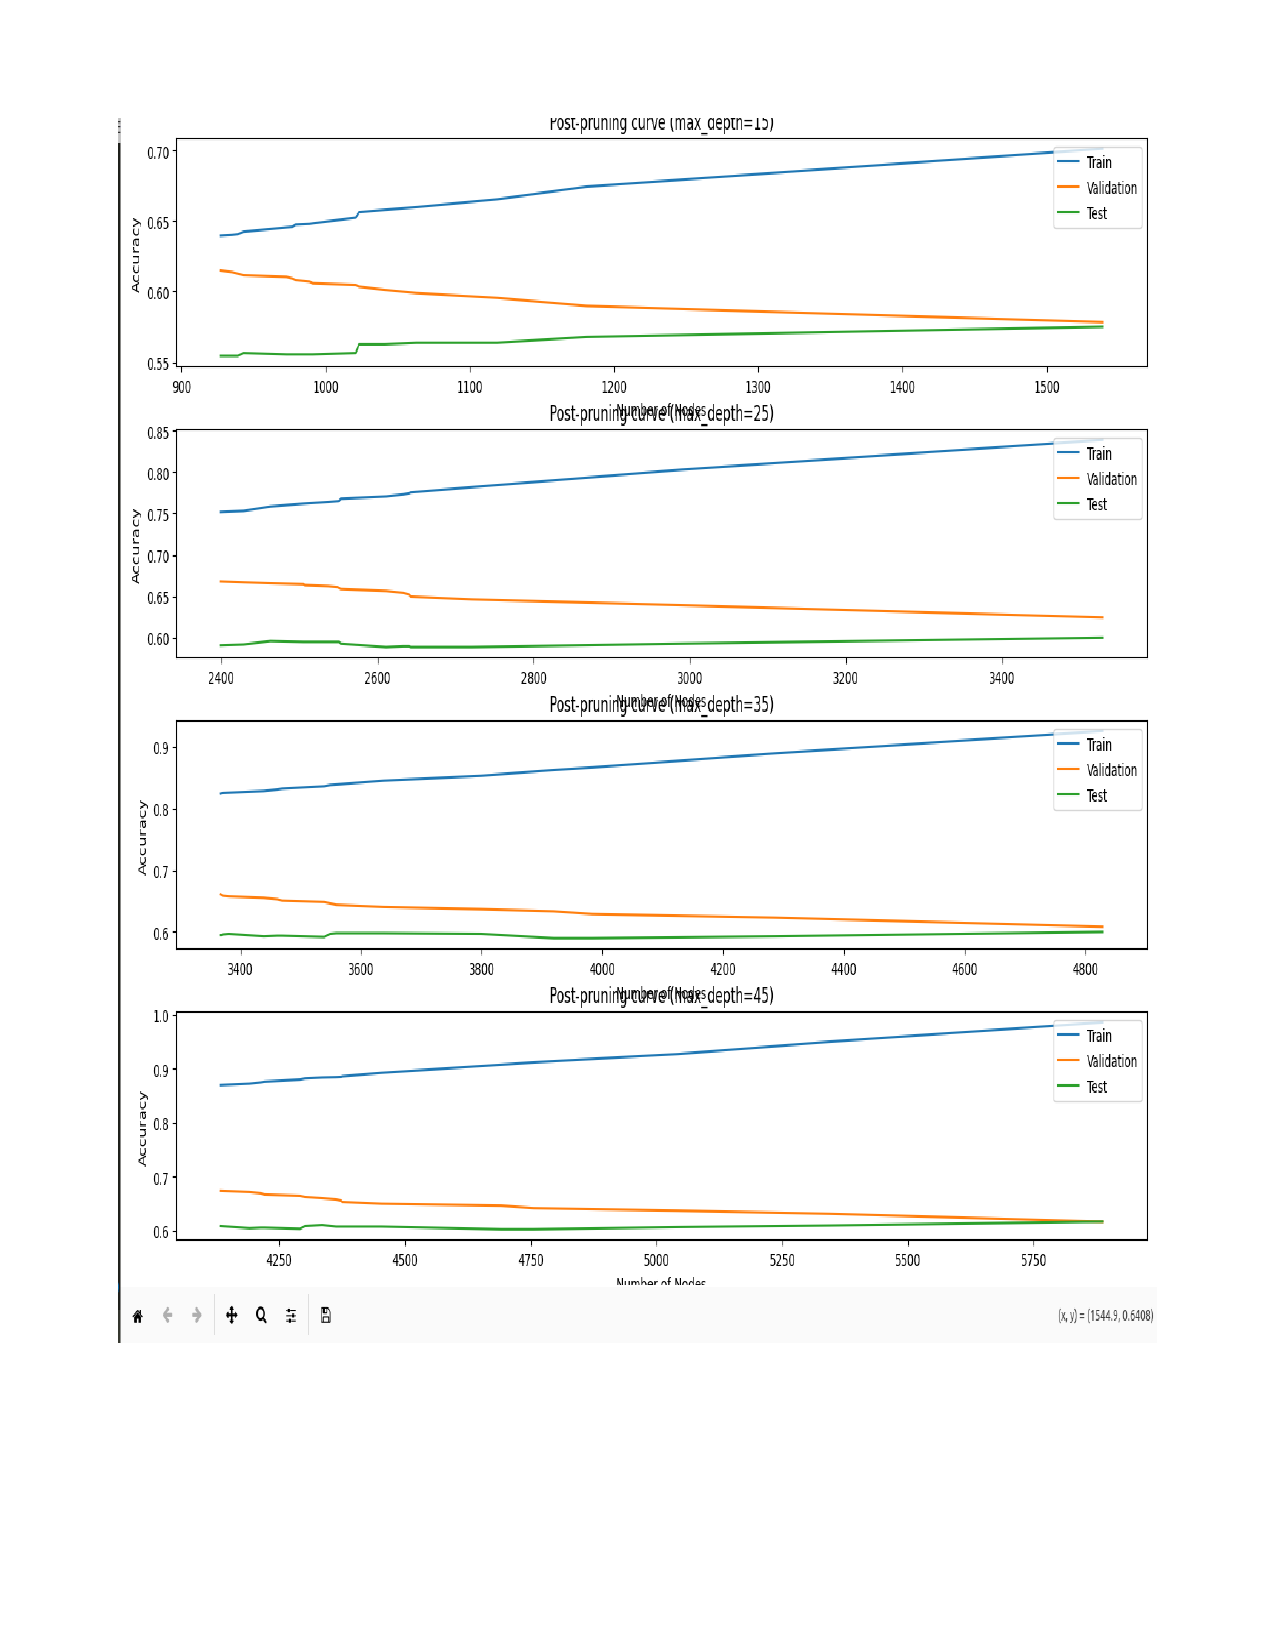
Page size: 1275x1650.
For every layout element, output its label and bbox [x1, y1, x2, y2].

picture [118, 118, 1157, 1343]
